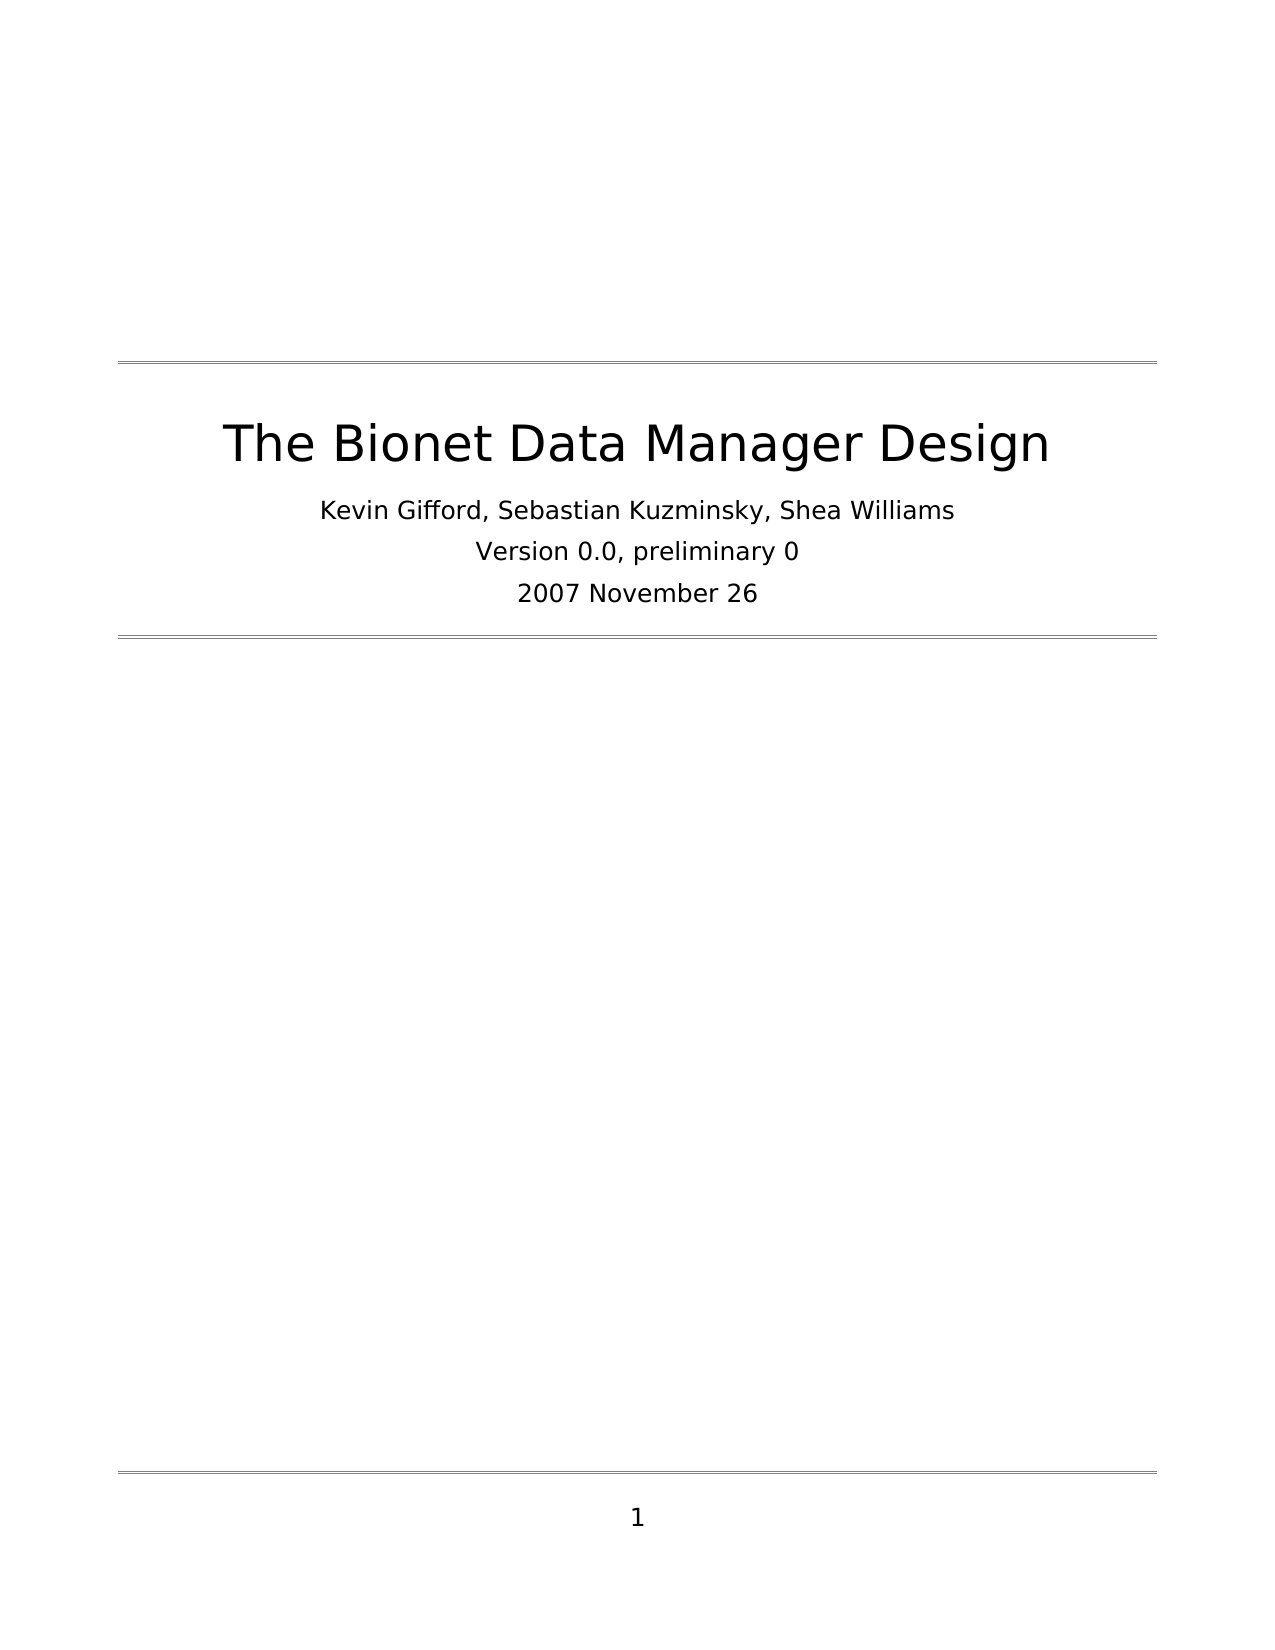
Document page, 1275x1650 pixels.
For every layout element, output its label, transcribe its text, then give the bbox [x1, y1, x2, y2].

text Version 0.0, preliminary 0 [118, 538, 1157, 567]
text 2007 November 26 [118, 579, 1157, 608]
subtitle The Bionet Data Manager Design [118, 415, 1157, 473]
text Kevin Gifford, Sebastian Kuzminsky, Shea Williams [118, 496, 1157, 525]
